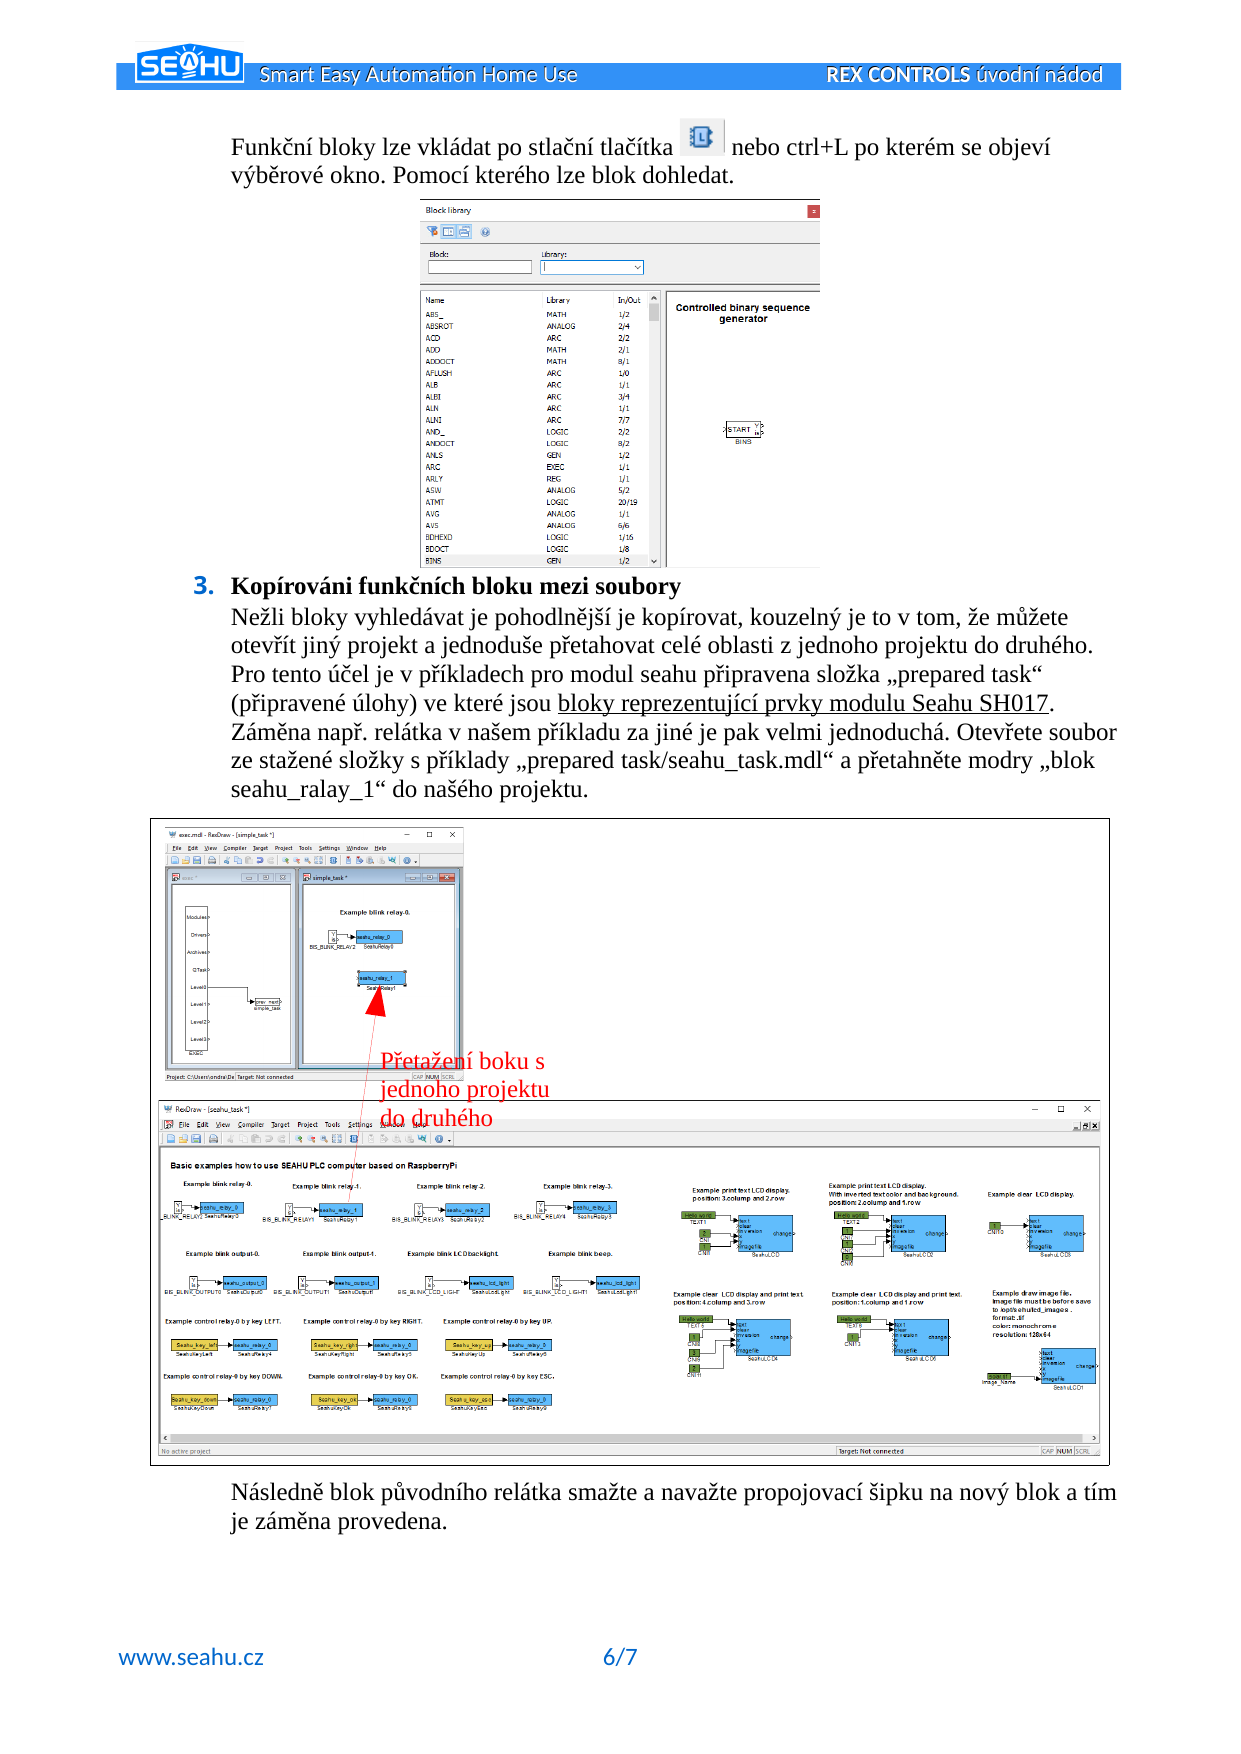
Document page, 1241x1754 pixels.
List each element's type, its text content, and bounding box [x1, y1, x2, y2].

list Nežli bloky vyhledávat je pohodlnější je kopírovat, kouzelný je to v tom, že můžete otevřít jiný projekt a jednoduše přetahovat celé oblasti z jednoho projektu do druhého. [193, 602, 1122, 659]
picture [420, 199, 820, 568]
list Pro tento účel je v příkladech pro modul seahu připravena složka „prepared task“ (připravené úlohy) ve které jsou bloky reprezentující prvky modulu Seahu SH017. Záměna např. relátka v našem příkladu za jiné je pak velmi jednoduchá. Otevřete soubor ze stažené složky s příklady „prepared task/seahu_task.mdl“ a přetahněte modry „blok seahu_ralay_1“ do našého projektu. Následně blok původního relátka smažte a navažte propojovací šipku na nový blok a tím je záměna provedena. [193, 659, 1122, 1563]
list Kopírováni funkčních bloku mezi soubory [193, 189, 1122, 602]
picture [158, 1100, 1101, 1456]
list Funkční bloky lze vkládat po stlační tlačítka nebo ctrl+L po kterém se objeví výběrové okno. Pomocí kterého lze blok dohledat. [193, 118, 1122, 189]
picture [679, 117, 725, 156]
list Pro tento účel je v příkladech pro modul seahu připravena složka „prepared task“ (připravené úlohy) ve které jsou bloky reprezentující prvky modulu Seahu SH017. Záměna např. relátka v našem příkladu za jiné je pak velmi jednoduchá. Otevřete soubor ze stažené složky s příklady „prepared task/seahu_task.mdl“ a přetahněte modry „blok seahu_ralay_1“ do našého projektu. Následně blok původního relátka smažte a navažte propojovací šipku na nový blok a tím je záměna provedena. [151, 819, 1109, 1465]
picture [165, 827, 464, 1081]
picture [135, 41, 245, 83]
